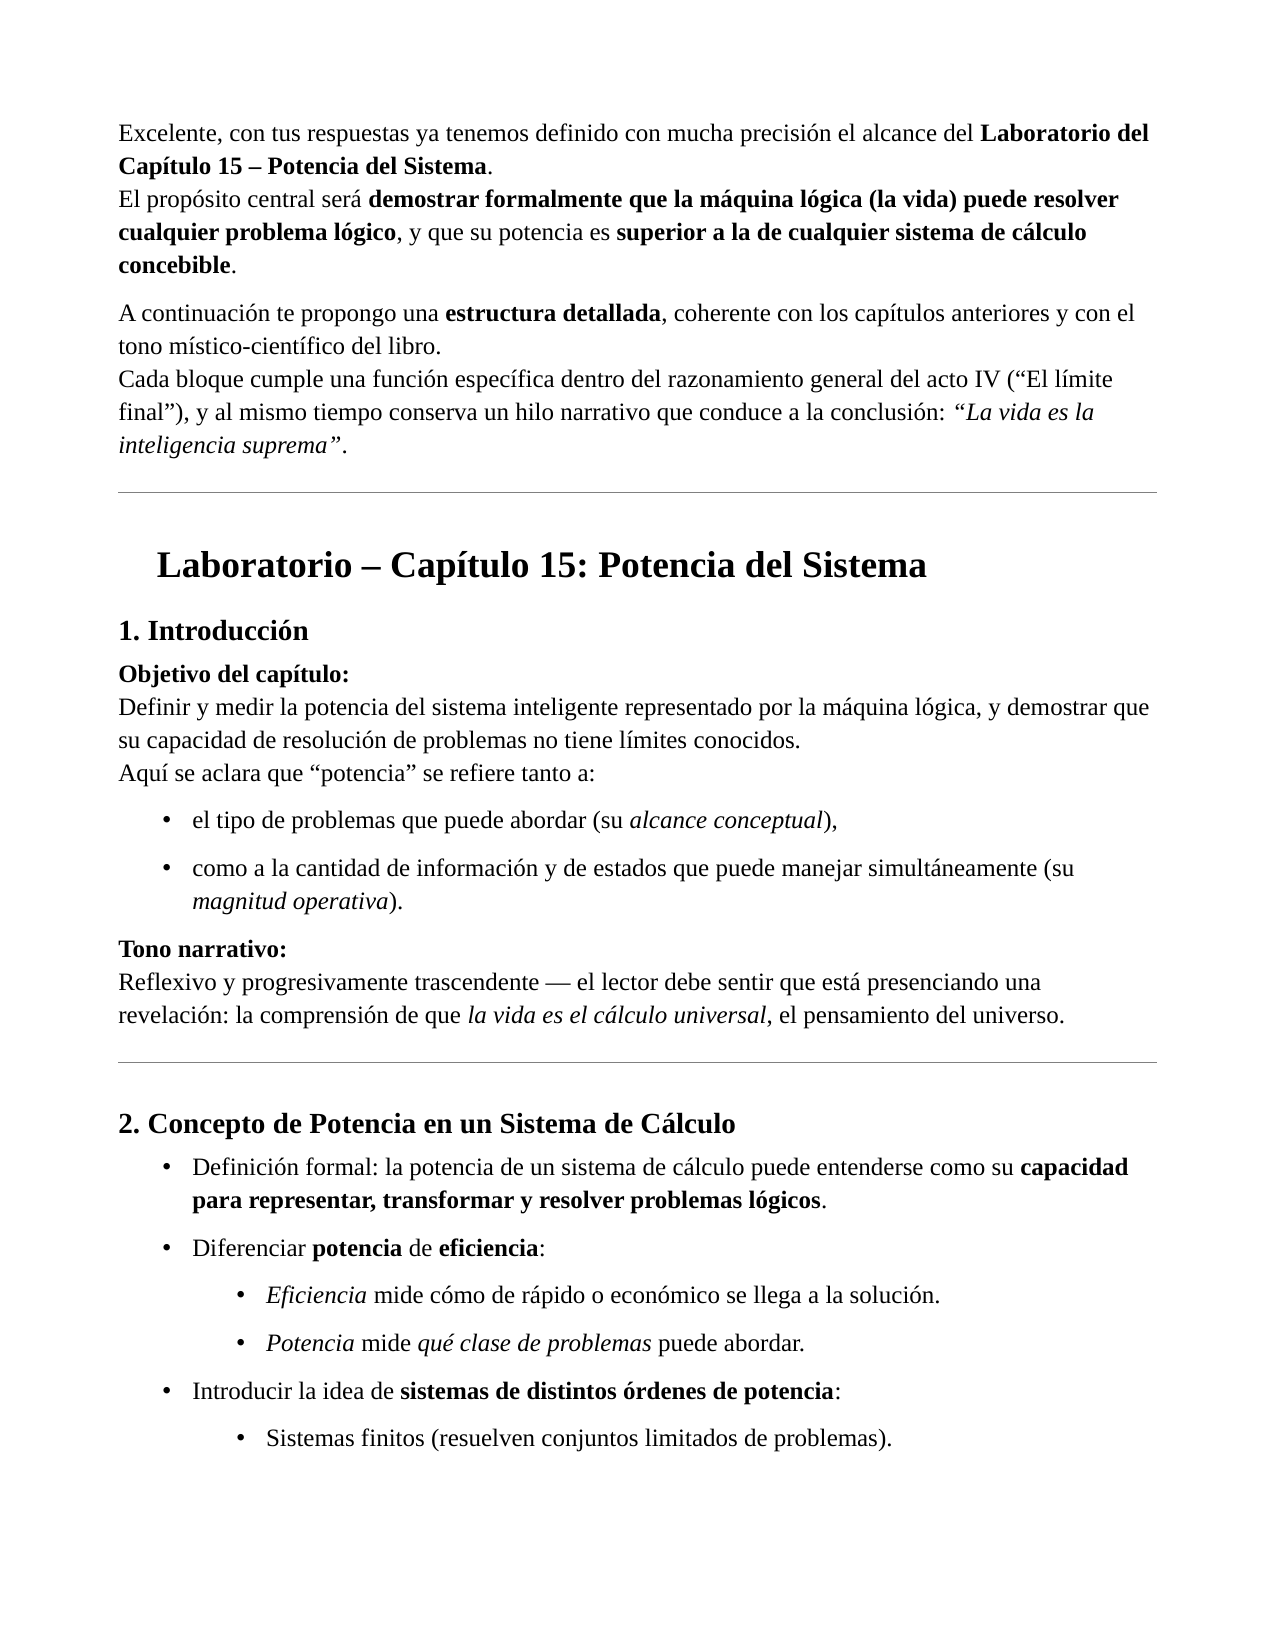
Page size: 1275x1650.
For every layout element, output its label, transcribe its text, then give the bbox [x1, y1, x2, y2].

list Diferenciar potencia de eficiencia: [162, 1233, 1157, 1262]
subtitle 2. Concepto de Potencia en un Sistema de Cálculo [118, 1106, 1157, 1140]
list Introducir la idea de sistemas de distintos órdenes de potencia: [162, 1376, 1157, 1404]
list Sistemas finitos (resuelven conjuntos limitados de problemas). [236, 1423, 1157, 1452]
list Definición formal: la potencia de un sistema de cálculo puede entenderse como su capacidad para representar, transformar y resolver problemas lógicos. [162, 1152, 1157, 1214]
list el tipo de problemas que puede abordar (su alcance conceptual), [162, 806, 1157, 834]
text A continuación te propongo una estructura detallada, coherente con los capítulos anteriores y con el tono místico-científico del libro. Cada bloque cumple una función específica dentro del razonamiento general del acto IV (“El límite final”), y al mismo tiempo conserva un hilo narrativo que conduce a la conclusión: “La vida es la inteligencia suprema”. [118, 298, 1157, 459]
text Objetivo del capítulo: Definir y medir la potencia del sistema inteligente representado por la máquina lógica, y demostrar que su capacidad de resolución de problemas no tiene límites conocidos. Aquí se aclara que “potencia” se refiere tanto a: [118, 659, 1157, 787]
subtitle 🧬 Laboratorio – Capítulo 15: Potencia del Sistema [118, 543, 1157, 586]
text Tono narrativo: Reflexivo y progresivamente trascendente — el lector debe sentir que está presenciando una revelación: la comprensión de que la vida es el cálculo universal, el pensamiento del universo. [118, 934, 1157, 1028]
list como a la cantidad de información y de estados que puede manejar simultáneamente (su magnitud operativa). [162, 853, 1157, 915]
list Eficiencia mide cómo de rápido o económico se llega a la solución. [236, 1281, 1157, 1309]
text Excelente, con tus respuestas ya tenemos definido con mucha precisión el alcance del Laboratorio del Capítulo 15 – Potencia del Sistema. El propósito central será demostrar formalmente que la máquina lógica (la vida) puede resolver cualquier problema lógico, y que su potencia es superior a la de cualquier sistema de cálculo concebible. [118, 118, 1157, 279]
subtitle 1. Introducción [118, 613, 1157, 646]
list Potencia mide qué clase de problemas puede abordar. [236, 1328, 1157, 1357]
